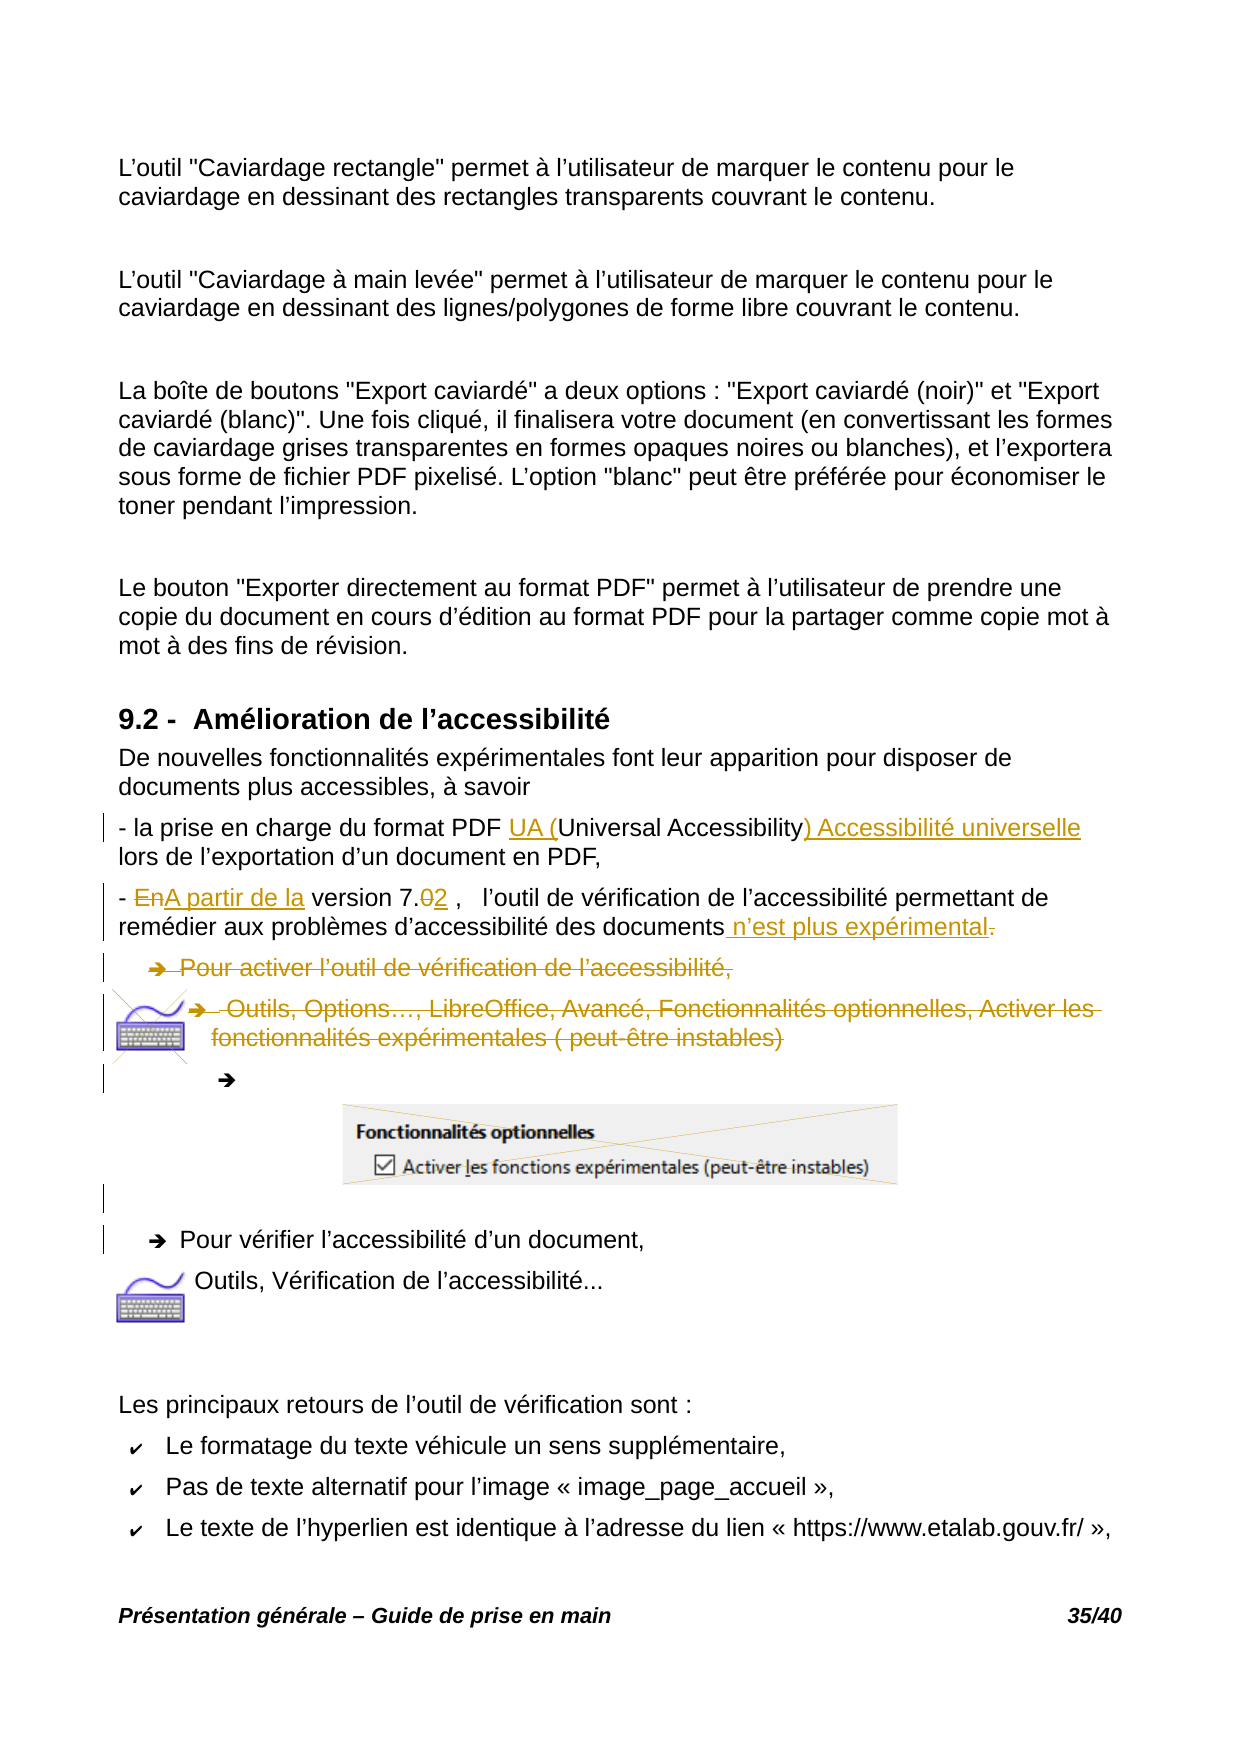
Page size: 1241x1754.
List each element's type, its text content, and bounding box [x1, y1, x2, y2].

list Pour vérifier l’accessibilité d’un document, [148, 1225, 1122, 1254]
picture [114, 989, 186, 1025]
text - A partir de la version 7.2 , l’outil de vérification de l’accessibilité permettant de remédier aux problèmes d’accessibilité des documents n’est plus expérimental [118, 883, 1122, 941]
text L’outil "Caviardage à main levée" permet à l’utilisateur de marquer le contenu pour le caviardage en dessinant des lignes/polygones de forme libre couvrant le contenu. [118, 265, 1122, 322]
list Pas de texte alternatif pour l’image « image_page_accueil », [130, 1472, 1122, 1501]
text L’outil "Caviardage rectangle" permet à l’utilisateur de marquer le contenu pour le caviardage en dessinant des rectangles transparents couvrant le contenu. [118, 153, 1122, 211]
text Les principaux retours de l’outil de vérification sont : [118, 1390, 1122, 1418]
picture [342, 1105, 614, 1183]
picture [112, 1261, 188, 1337]
text Outils, Vérification de l’accessibilité... [188, 1266, 1122, 1295]
list Le texte de l’hyperlien est identique à l’adresse du lien « https://www.etalab.gouv.fr/ », [130, 1513, 1122, 1542]
picture [626, 1105, 898, 1183]
text - la prise en charge du format PDF UA (Universal Accessibility) Accessibilité universelle lors de l’exportation d’un document en PDF, [118, 813, 1122, 871]
picture [344, 1145, 896, 1185]
subtitle Amélioration de l’accessibilité [118, 702, 1122, 735]
picture [113, 1028, 186, 1065]
picture [348, 1104, 893, 1144]
text De nouvelles fonctionnalités expérimentales font leur apparition pour disposer de documents plus accessibles, à savoir [118, 743, 1122, 801]
text Le bouton "Exporter directement au format PDF" permet à l’utilisateur de prendre une copie du document en cours d’édition au format PDF pour la partager comme copie mot à mot à des fins de révision. [118, 573, 1122, 660]
picture [112, 991, 148, 1063]
picture [151, 990, 188, 1063]
text La boîte de boutons "Export caviardé" a deux options : "Export caviardé (noir)" et "Export caviardé (blanc)". Une fois cliqué, il finalisera votre document (en convertissant les formes de caviardage grises transparentes en formes opaques noires ou blanches), et l’exportera sous forme de fichier PDF pixelisé. L’option "blanc" peut être préférée pour économiser le toner pendant l’impression. [118, 376, 1122, 520]
list Le formatage du texte véhicule un sens supplémentaire, [130, 1431, 1122, 1460]
